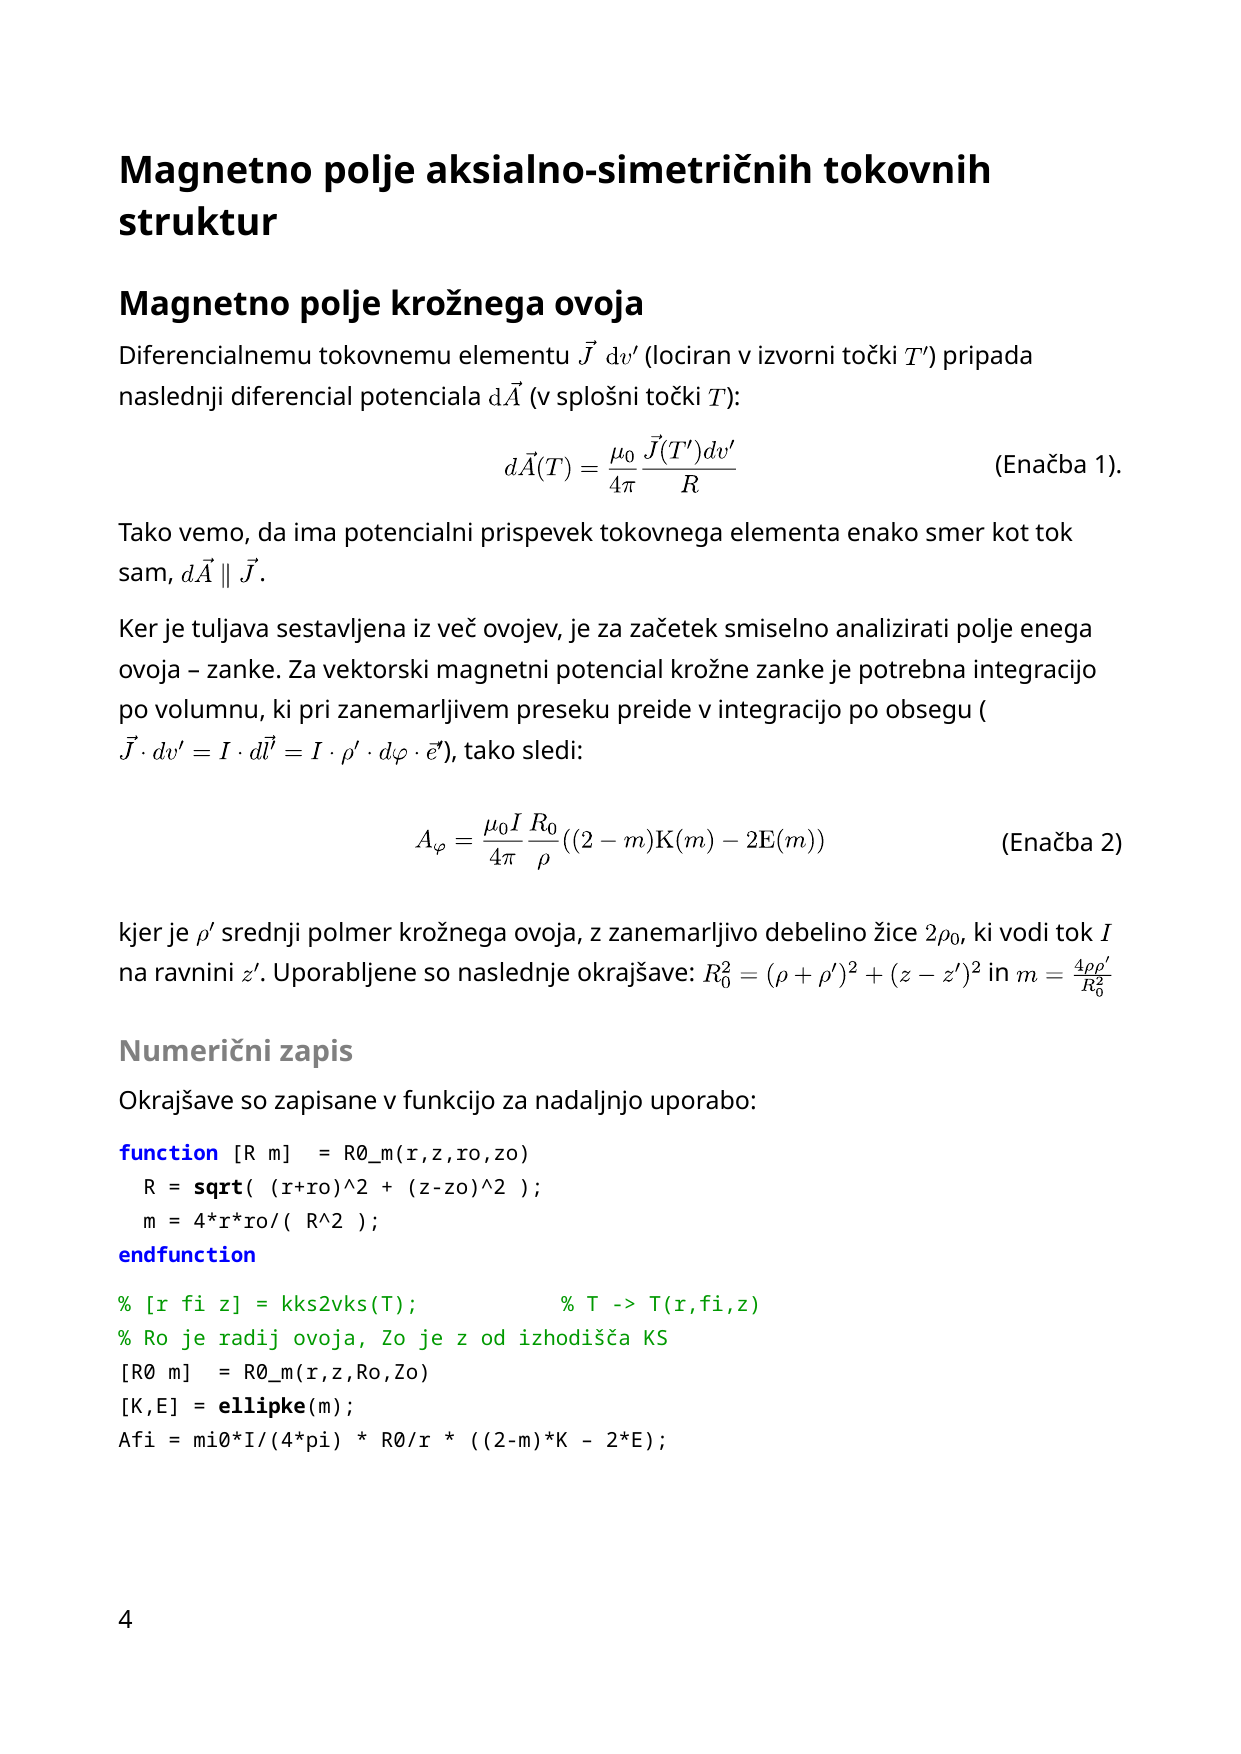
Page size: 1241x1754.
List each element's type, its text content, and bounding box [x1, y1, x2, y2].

text Diferencialnemu tokovnemu elementu (lociran v izvorni točki ) pripada naslednji diferencial potenciala (v splošni točki ): [118, 338, 1122, 413]
text (Enačba 1). [118, 434, 1122, 493]
text Okrajšave so zapisane v funkcijo za nadaljnjo uporabo: [118, 1083, 1122, 1117]
subtitle Magnetno polje aksialno-simetričnih tokovnih struktur [118, 143, 1122, 246]
subtitle Numerični zapis [118, 1031, 1122, 1070]
text function [R m] = R0_m(r,z,ro,zo) R = sqrt( (r+ro)^2 + (z-zo)^2 ); m = 4*r*ro/( R^2 ); endfunction [118, 1138, 1122, 1269]
text kjer je srednji polmer krožnega ovoja, z zanemarljivo debelino žice , ki vodi tok na ravnini . Uporabljene so naslednje okrajšave: in [118, 914, 1122, 997]
text (Enačba 2) [118, 813, 1122, 870]
text Ker je tuljava sestavljena iz več ovojev, je za začetek smiselno analizirati polje enega ovoja – zanke. Za vektorski magnetni potencial krožne zanke je potrebna integracijo po volumnu, ki pri zanemarljivem preseku preide v integracijo po obsegu (), tako sledi: [118, 611, 1122, 767]
text Tako vemo, da ima potencialni prispevek tokovnega elementa enako smer kot tok sam, . [118, 514, 1122, 589]
text % [r fi z] = kks2vks(T); % T -> T(r,fi,z) % Ro je radij ovoja, Zo je z od izhodišča KS [R0 m] = R0_m(r,z,Ro,Zo) [K,E] = ellipke(m); Afi = mi0*I/(4*pi) * R0/r * ((2-m)*K – 2*E); [118, 1289, 1122, 1488]
subtitle Magnetno polje krožnega ovoja [118, 280, 1122, 326]
